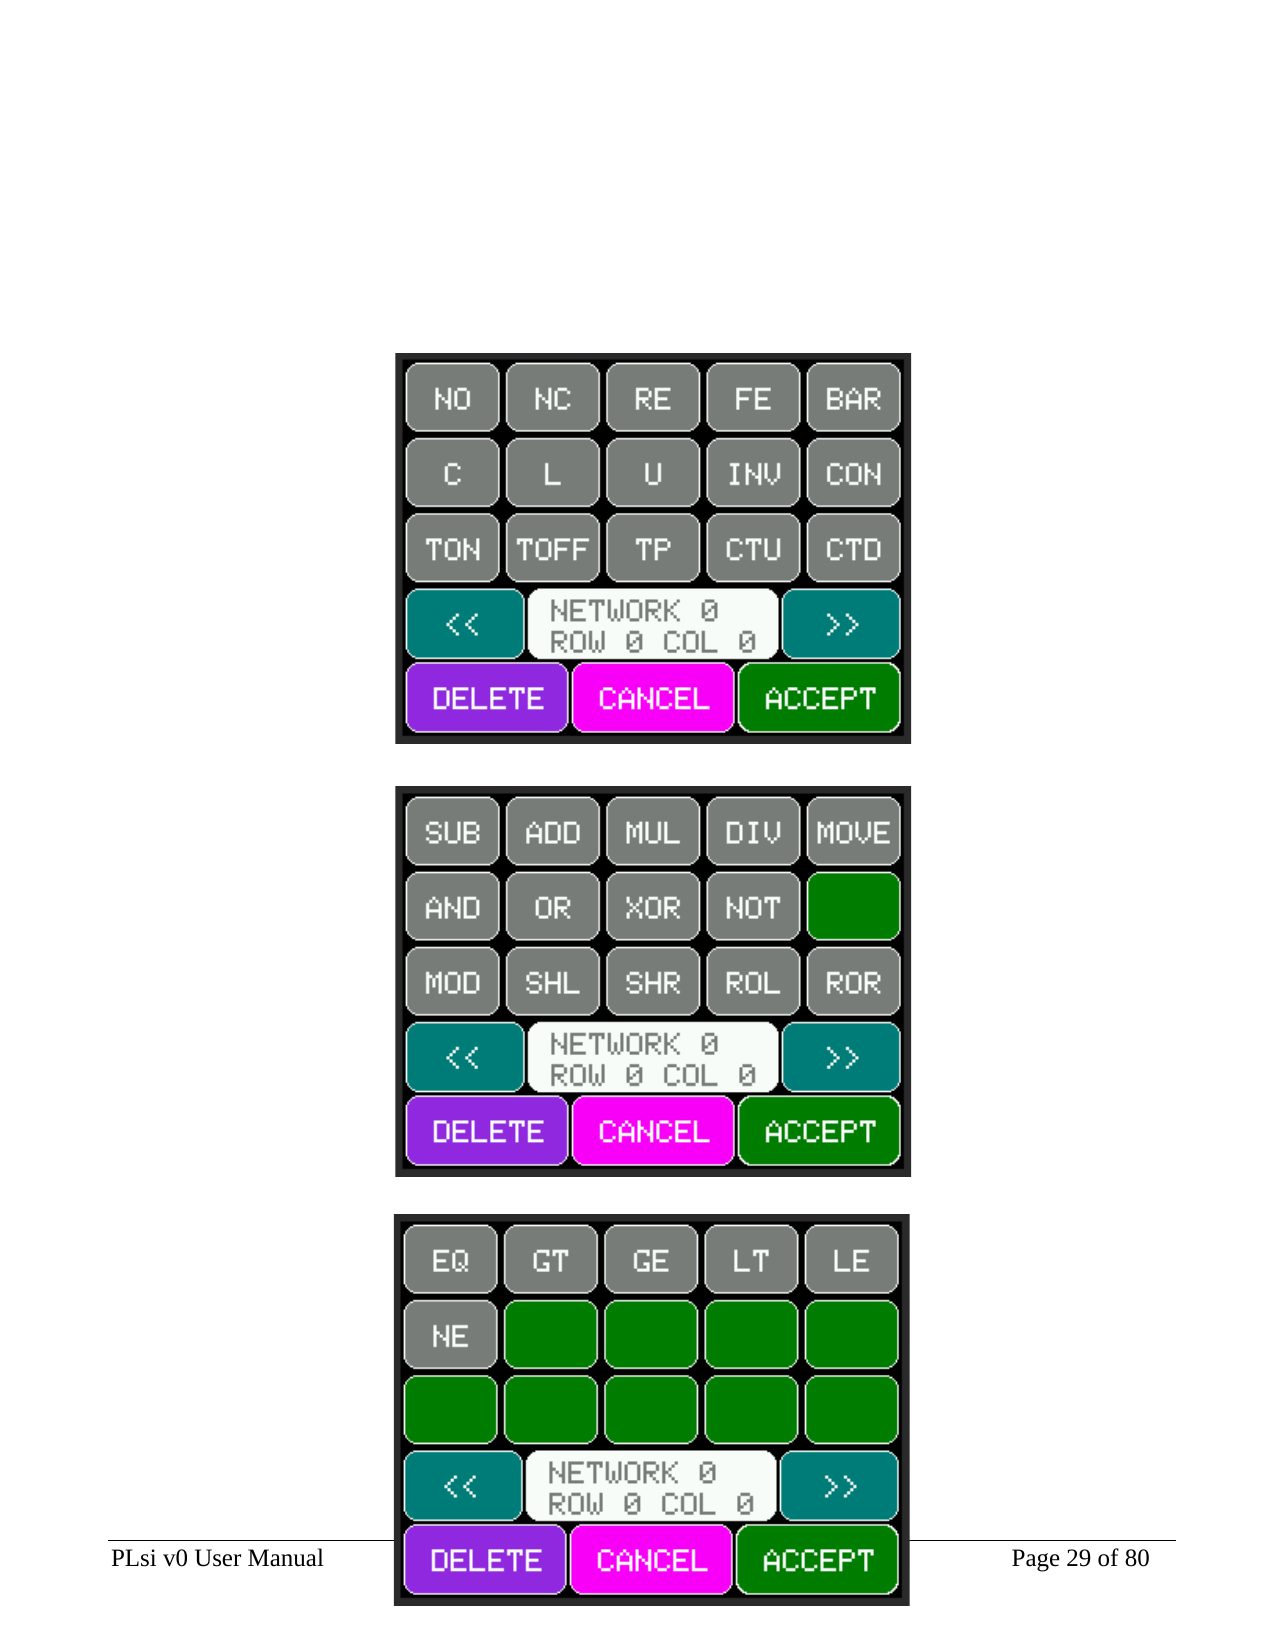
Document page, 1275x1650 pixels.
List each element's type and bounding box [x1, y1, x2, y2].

picture [393, 1214, 910, 1606]
picture [395, 786, 912, 1177]
picture [395, 353, 912, 744]
